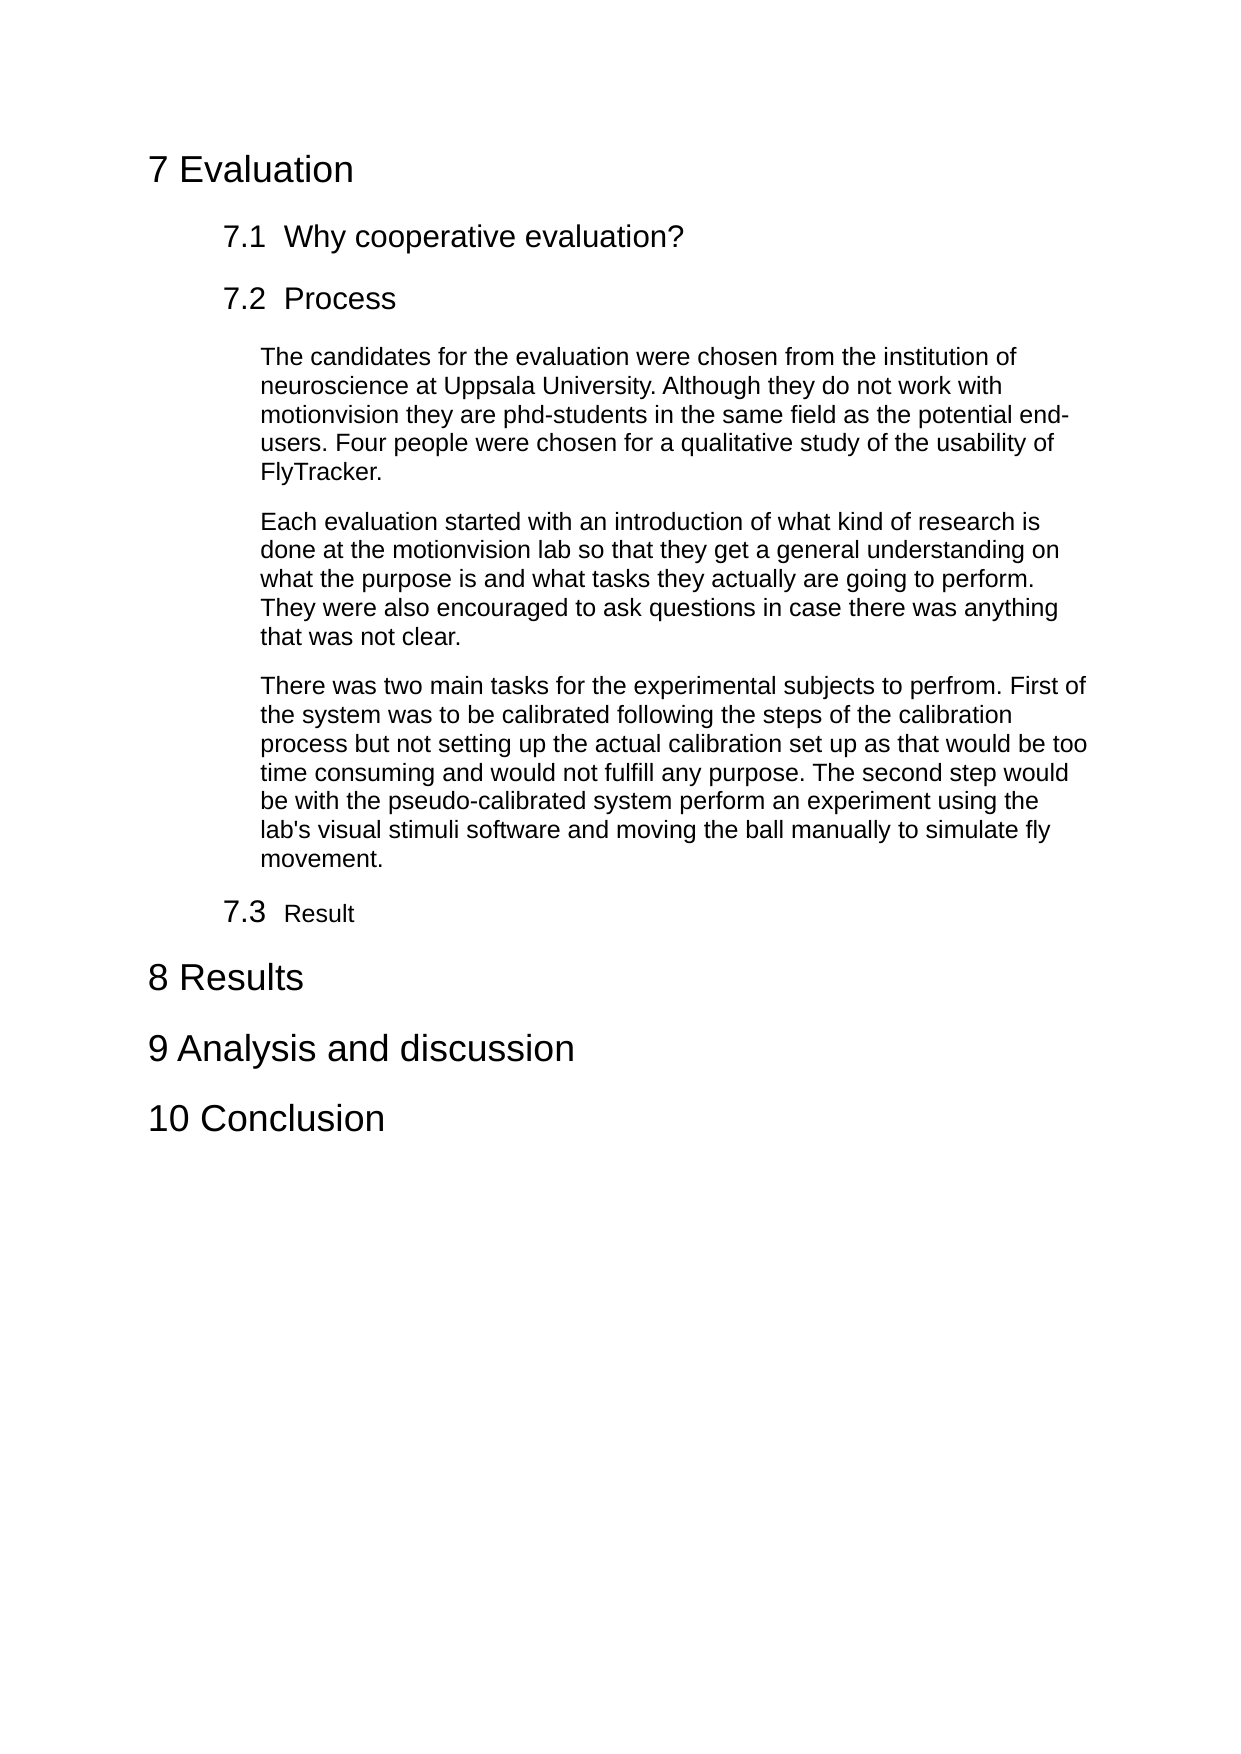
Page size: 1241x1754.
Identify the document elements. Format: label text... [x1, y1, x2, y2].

list Each evaluation started with an introduction of what kind of research is done at the motionvision lab so that they get a general understanding on what the purpose is and what tasks they actually are going to perform. They were also encouraged to ask questions in case there was anything that was not clear. [223, 507, 1093, 651]
list Process [223, 280, 1093, 316]
list There was two main tasks for the experimental subjects to perfrom. First of the system was to be calibrated following the steps of the calibration process but not setting up the actual calibration set up as that would be too time consuming and would not fulfill any purpose. The second step would be with the pseudo-calibrated system perform an experiment using the lab's visual stimuli software and moving the ball manually to simulate fly movement. [223, 671, 1093, 873]
text 9 Analysis and discussion [148, 1026, 1093, 1069]
list Result [223, 893, 1093, 929]
text 8 Results [148, 956, 1093, 999]
list Why cooperative evaluation? [223, 218, 1093, 254]
list The candidates for the evaluation were chosen from the institution of neuroscience at Uppsala University. Although they do not work with motionvision they are phd-students in the same field as the potential end-users. Four people were chosen for a qualitative study of the usability of FlyTracker. [223, 342, 1093, 486]
text 7 Evaluation [148, 148, 1093, 191]
text 10 Conclusion [148, 1096, 1093, 1139]
